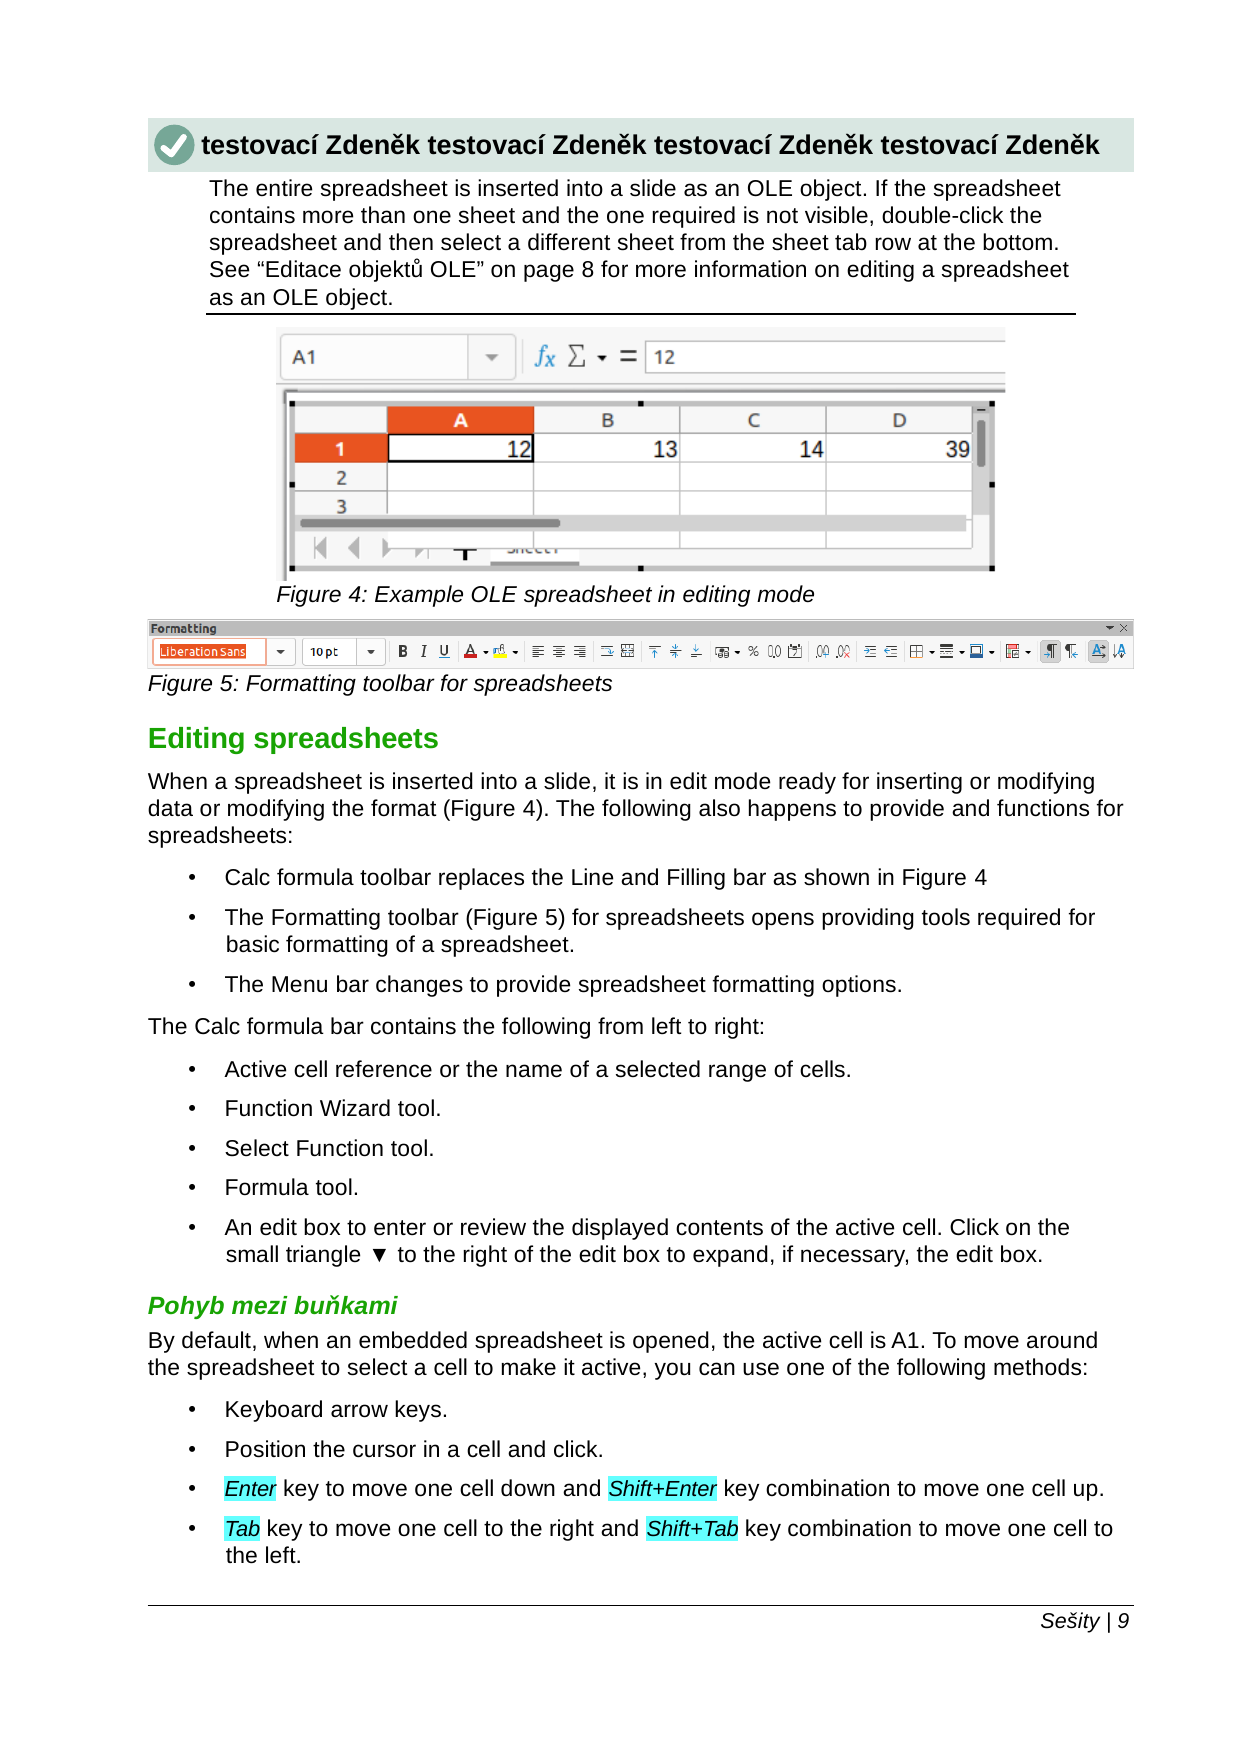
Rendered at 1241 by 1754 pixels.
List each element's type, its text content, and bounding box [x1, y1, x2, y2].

picture [147, 619, 1134, 669]
text When a spreadsheet is inserted into a slide, it is in edit mode ready for inserting or modifying data or modifying the format (Figure 4). The following also happens to provide and functions for spreadsheets: [148, 767, 1134, 848]
list The Menu bar changes to provide spreadsheet formatting options. [185, 967, 1134, 1000]
list Select Function tool. [185, 1131, 1134, 1161]
picture [276, 327, 1006, 581]
subtitle testovací Zdeněk testovací Zdeněk testovací Zdeněk testovací Zdeněk [148, 118, 1134, 172]
list Tab key to move one cell to the right and Shift+Tab key combination to move one cell to the left. [185, 1511, 1134, 1571]
text Figure 4: Example OLE spreadsheet in editing mode [276, 581, 1005, 607]
list Active cell reference or the name of a selected range of cells. [185, 1052, 1134, 1082]
list An edit box to enter or review the displayed contents of the active cell. Click on the small triangle ▼ to the right of the edit box to expand, if necessary, the edit box. [185, 1210, 1134, 1270]
list Keyboard arrow keys. [185, 1393, 1134, 1423]
list The Formatting toolbar (Figure 5) for spreadsheets opens providing tools required for basic formatting of a spreadsheet. [185, 900, 1134, 957]
list Enter key to move one cell down and Shift+Enter key combination to move one cell up. [185, 1472, 1134, 1502]
list Calc formula toolbar replaces the Line and Filling bar as shown in Figure 4 [185, 861, 1134, 891]
text By default, when an embedded spreadsheet is opened, the active cell is A1. To move around the spreadsheet to select a cell to make it active, you can use one of the following methods: [148, 1326, 1134, 1380]
text Figure 5: Formatting toolbar for spreadsheets [148, 669, 1134, 696]
list Function Wizard tool. [185, 1092, 1134, 1122]
subtitle Pohyb mezi buňkami [148, 1291, 1134, 1320]
text The entire spreadsheet is inserted into a slide as an OLE object. If the spreadsheet contains more than one sheet and the one required is not visible, double-click the spreadsheet and then select a different sheet from the sheet tab row at the bottom. See “Editing OLE objects” on page 7 for more information on editing a spreadsheet as an OLE object. [206, 172, 1076, 313]
subtitle Editing spreadsheets [148, 721, 1134, 754]
list Formula tool. [185, 1171, 1134, 1201]
list Position the cursor in a cell and click. [185, 1432, 1134, 1462]
text The Calc formula bar contains the following from left to right: [148, 1012, 1134, 1039]
